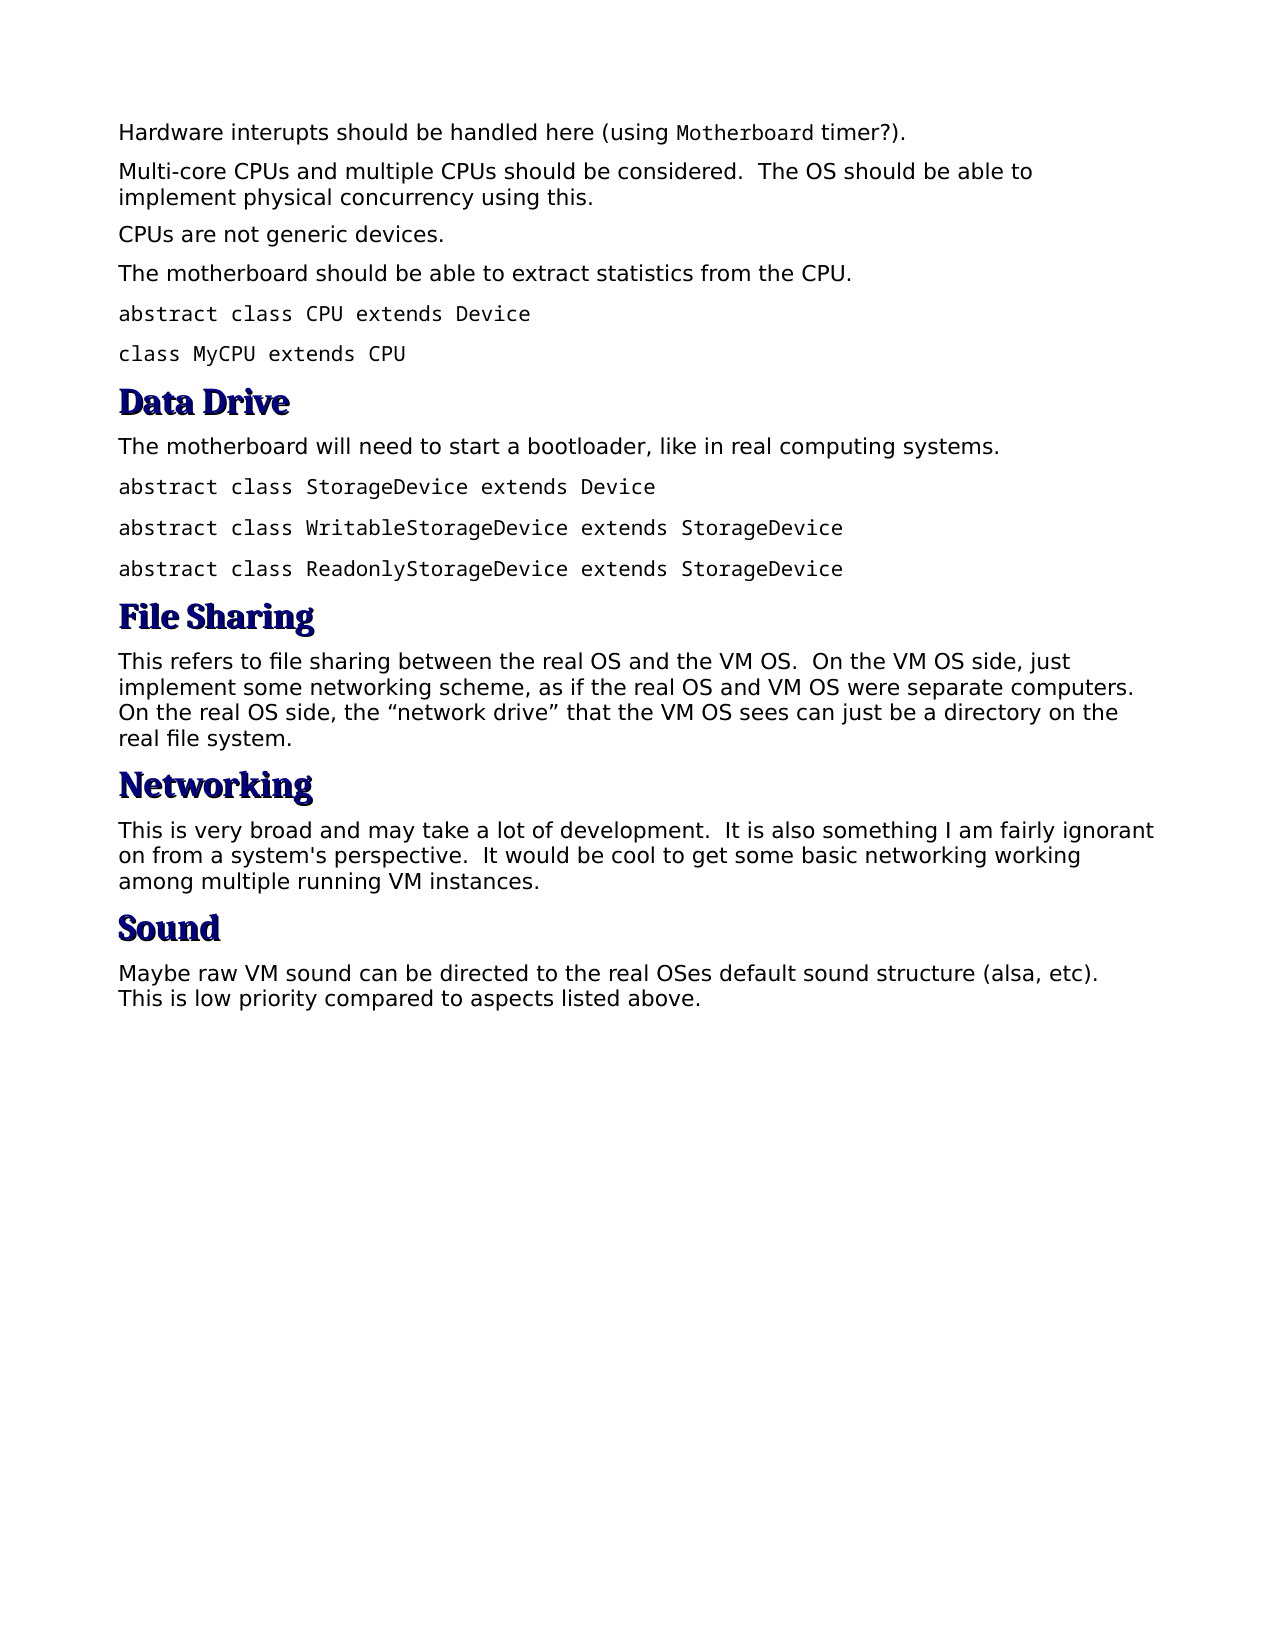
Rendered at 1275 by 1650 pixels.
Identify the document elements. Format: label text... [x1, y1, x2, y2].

text abstract class ReadonlyStorageDevice extends StorageDevice [118, 554, 1157, 583]
text Maybe raw VM sound can be directed to the real OSes default sound structure (alsa, etc). This is low priority compared to aspects listed above. [118, 961, 1157, 1012]
text abstract class WritableStorageDevice extends StorageDevice [118, 513, 1157, 542]
subtitle Networking [118, 764, 1157, 806]
text Multi-core CPUs and multiple CPUs should be considered. The OS should be able to implement physical concurrency using this. [118, 159, 1157, 210]
text abstract class StorageDevice extends Device [118, 472, 1157, 501]
subtitle Sound [118, 907, 1157, 949]
text This refers to file sharing between the real OS and the VM OS. On the VM OS side, just implement some networking scheme, as if the real OS and VM OS were separate computers. On the real OS side, the “network drive” that the VM OS sees can just be a directory on the real file system. [118, 649, 1157, 751]
text The motherboard will need to start a bootloader, like in real computing systems. [118, 434, 1157, 460]
text CPUs are not generic devices. [118, 223, 1157, 248]
text class MyCPU extends CPU [118, 339, 1157, 368]
text abstract class CPU extends Device [118, 299, 1157, 327]
text Hardware interupts should be handled here (using Motherboard timer?). [118, 118, 1157, 147]
text The motherboard should be able to extract statistics from the CPU. [118, 261, 1157, 286]
subtitle Data Drive [118, 381, 1157, 422]
subtitle File Sharing [118, 595, 1157, 637]
text This is very broad and may take a lot of development. It is also something I am fairly ignorant on from a system's perspective. It would be cool to get some basic networking working among multiple running VM instances. [118, 818, 1157, 894]
